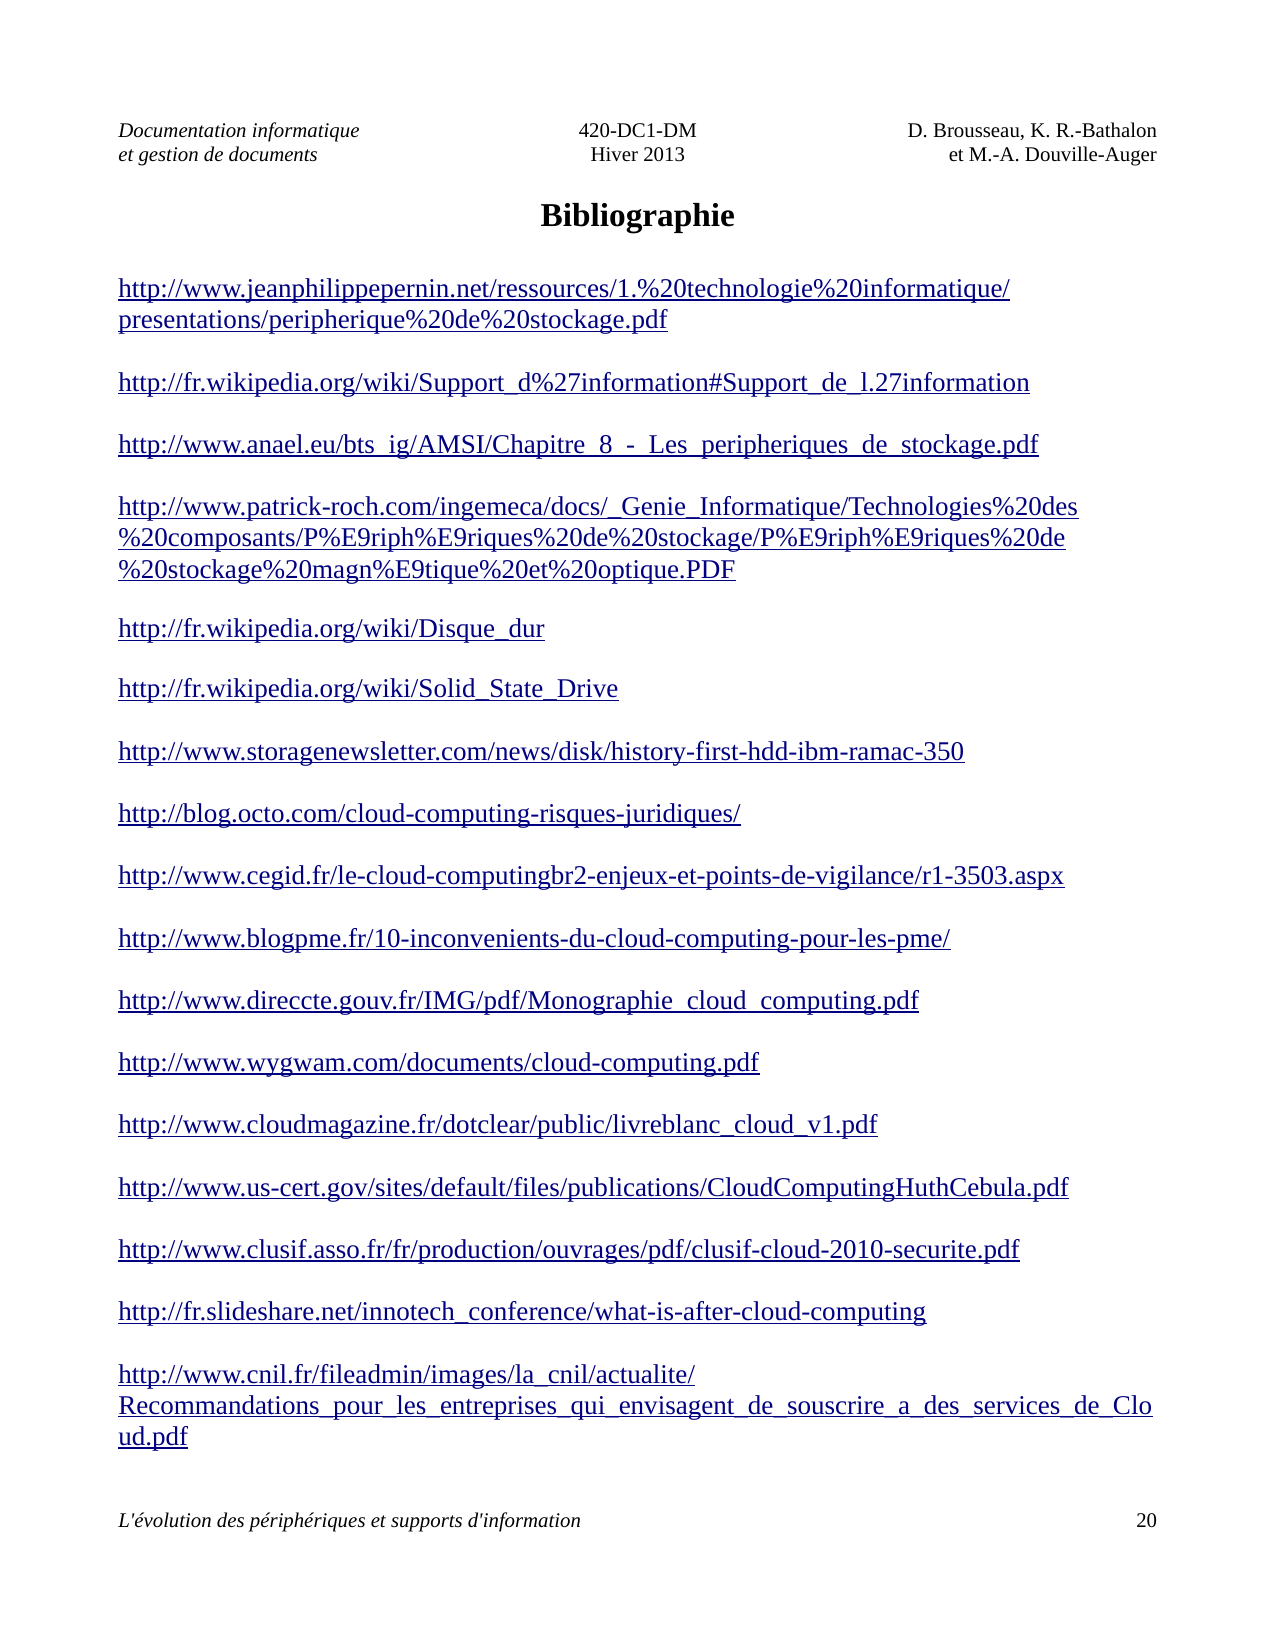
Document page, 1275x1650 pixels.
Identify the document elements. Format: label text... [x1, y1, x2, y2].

text http://www.storagenewsletter.com/news/disk/history-first-hdd-ibm-ramac-350 [118, 735, 1157, 766]
text Bibliographie [118, 196, 1157, 234]
text http://www.jeanphilippepernin.net/ressources/1.%20technologie%20informatique/presentations/peripherique%20de%20stockage.pdf [118, 272, 1157, 335]
text http://fr.wikipedia.org/wiki/Support_d%27information#Support_de_l.27information [118, 366, 1157, 397]
text http://www.us-cert.gov/sites/default/files/publications/CloudComputingHuthCebula.pdf [118, 1171, 1157, 1202]
text http://www.cloudmagazine.fr/dotclear/public/livreblanc_cloud_v1.pdf [118, 1108, 1157, 1140]
text http://fr.wikipedia.org/wiki/Solid_State_Drive [118, 672, 1157, 704]
text http://www.blogpme.fr/10-inconvenients-du-cloud-computing-pour-les-pme/ [118, 922, 1157, 953]
text http://fr.slideshare.net/innotech_conference/what-is-after-cloud-computing [118, 1295, 1157, 1327]
text http://www.cegid.fr/le-cloud-computingbr2-enjeux-et-points-de-vigilance/r1-3503.aspx [118, 859, 1157, 891]
text http://www.anael.eu/bts_ig/AMSI/Chapitre_8_-_Les_peripheriques_de_stockage.pdf [118, 428, 1157, 459]
text http://blog.octo.com/cloud-computing-risques-juridiques/ [118, 797, 1157, 828]
text http://fr.wikipedia.org/wiki/Disque_dur [118, 613, 1157, 644]
text http://www.direccte.gouv.fr/IMG/pdf/Monographie_cloud_computing.pdf [118, 984, 1157, 1015]
text http://www.patrick-roch.com/ingemeca/docs/_Genie_Informatique/Technologies%20des%20composants/P%E9riph%E9riques%20de%20stockage/P%E9riph%E9riques%20de%20stockage%20magn%E9tique%20et%20optique.PDF [118, 490, 1157, 584]
text http://www.wygwam.com/documents/cloud-computing.pdf [118, 1046, 1157, 1077]
text http://www.cnil.fr/fileadmin/images/la_cnil/actualite/Recommandations_pour_les_entreprises_qui_envisagent_de_souscrire_a_des_services_de_Cloud.pdf [118, 1358, 1157, 1451]
text http://www.clusif.asso.fr/fr/production/ouvrages/pdf/clusif-cloud-2010-securite.pdf [118, 1233, 1157, 1264]
